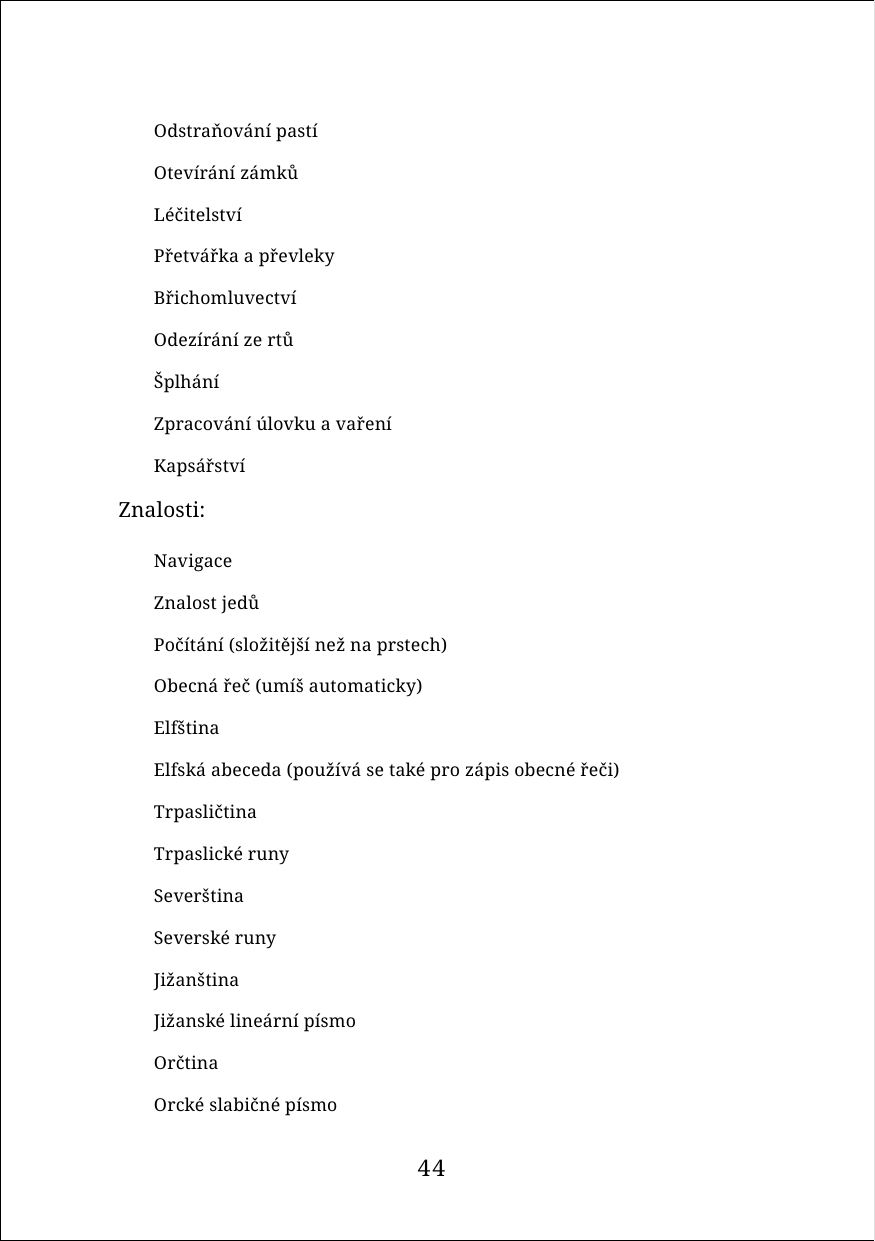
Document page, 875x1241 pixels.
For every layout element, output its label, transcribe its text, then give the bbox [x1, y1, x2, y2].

list Jižanština [154, 967, 756, 991]
list Břichomluvectví [154, 286, 756, 310]
list Odezírání ze rtů [154, 328, 756, 352]
list Počítání (složitější než na prstech) [154, 632, 756, 656]
list Léčitelství [154, 202, 756, 226]
list Orcké slabičné písmo [154, 1093, 756, 1117]
list Elfská abeceda (používá se také pro zápis obecné řeči) [154, 758, 756, 782]
list Otevírání zámků [154, 160, 756, 184]
list Přetvářka a převleky [154, 244, 756, 268]
text Znalosti: [118, 495, 756, 523]
list Kapsářství [154, 453, 756, 477]
list Trpaslické runy [154, 841, 756, 866]
list Znalost jedů [154, 590, 756, 614]
list Odstraňování pastí [154, 118, 756, 142]
list Trpasličtina [154, 799, 756, 824]
list Zpracování úlovku a vaření [154, 411, 756, 436]
list Severština [154, 883, 756, 907]
list Navigace [154, 548, 756, 572]
list Elfština [154, 716, 756, 740]
list Orčtina [154, 1051, 756, 1075]
list Obecná řeč (umíš automaticky) [154, 674, 756, 698]
list Severské runy [154, 925, 756, 949]
list Jižanské lineární písmo [154, 1009, 756, 1033]
list Šplhání [154, 369, 756, 394]
